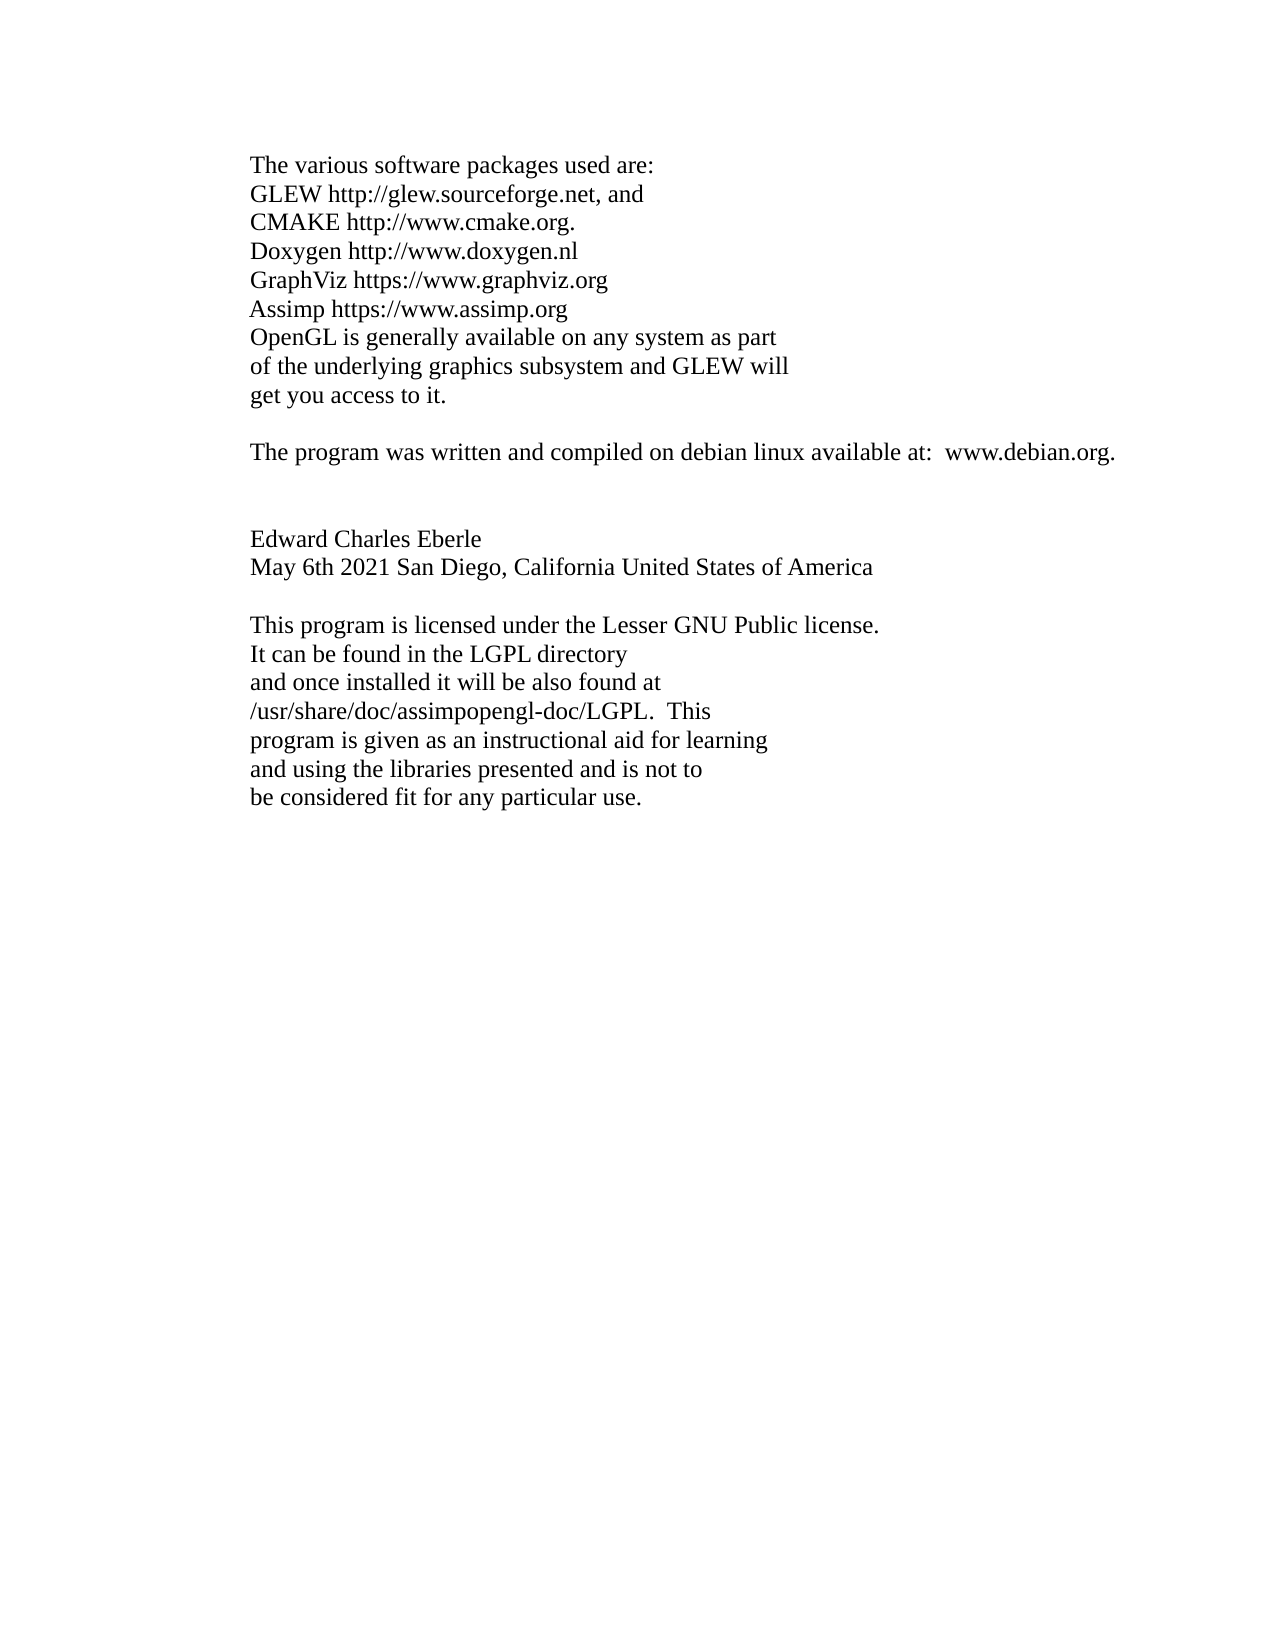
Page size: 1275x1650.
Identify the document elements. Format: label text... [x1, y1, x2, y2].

text program is given as an instructional aid for learning [150, 725, 1125, 754]
text and using the libraries presented and is not to [150, 754, 1125, 782]
text get you access to it. [150, 380, 1125, 409]
text Doxygen http://www.doxygen.nl [150, 236, 1125, 265]
text OpenGL is generally available on any system as part [150, 322, 1125, 351]
text of the underlying graphics subsystem and GLEW will [150, 351, 1125, 380]
text /usr/share/doc/assimpopengl-doc/LGPL. This [150, 696, 1125, 725]
text The various software packages used are: [150, 150, 1125, 179]
text Edward Charles Eberle [150, 524, 1125, 552]
text It can be found in the LGPL directory [150, 639, 1125, 667]
text Assimp https://www.assimp.org [150, 294, 1125, 322]
text This program is licensed under the Lesser GNU Public license. [150, 610, 1125, 639]
text CMAKE http://www.cmake.org. [150, 207, 1125, 236]
text and once installed it will be also found at [150, 667, 1125, 696]
text be considered fit for any particular use. [150, 782, 1125, 811]
text GraphViz https://www.graphviz.org [150, 265, 1125, 294]
text May 6th 2021 San Diego, California United States of America [150, 552, 1125, 581]
text GLEW http://glew.sourceforge.net, and [150, 179, 1125, 207]
text The program was written and compiled on debian linux available at: www.debian.org. [150, 437, 1125, 466]
